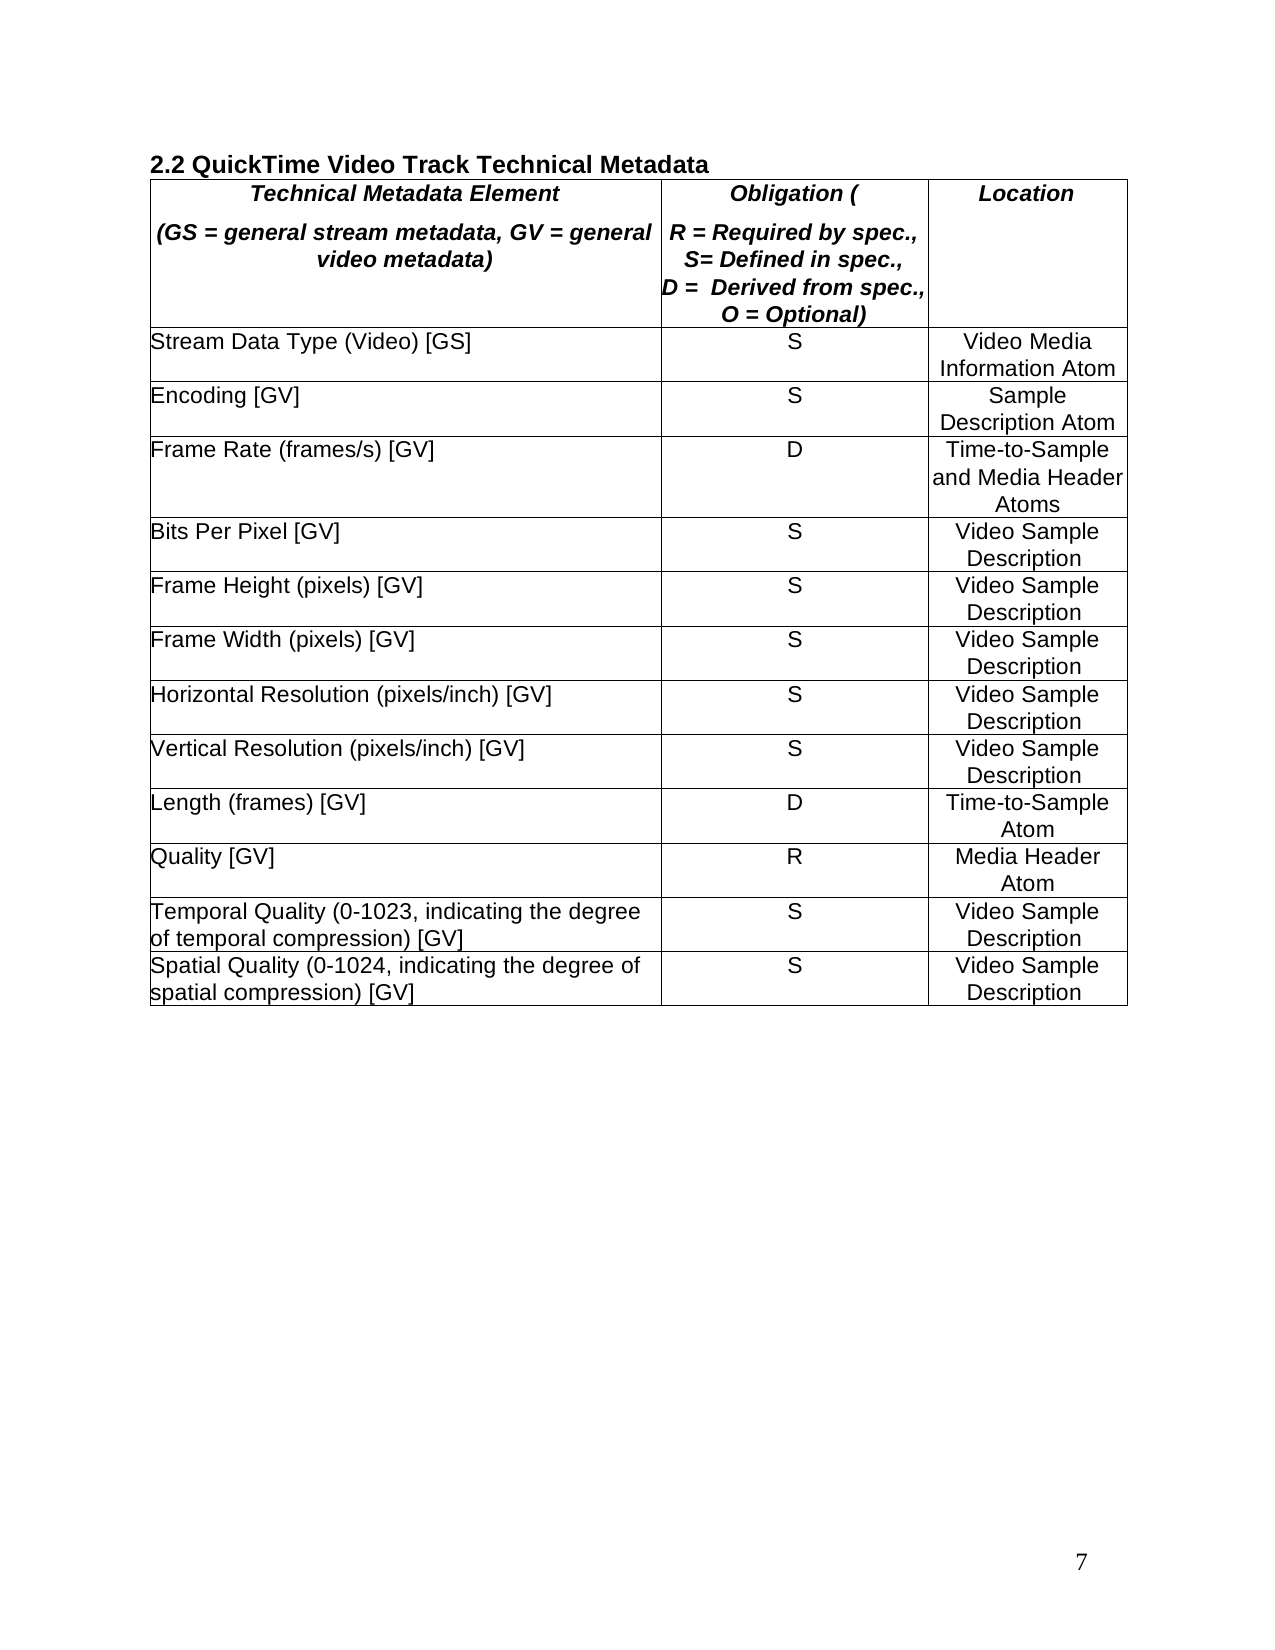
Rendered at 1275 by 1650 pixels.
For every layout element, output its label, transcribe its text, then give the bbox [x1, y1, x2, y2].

table_cell Sample Description Atom [929, 382, 1127, 436]
table_cell S [662, 328, 928, 381]
table_cell D [662, 437, 928, 517]
text 2.2 QuickTime Video Track Technical Metadata [150, 150, 1125, 179]
table_cell Frame Width (pixels) [GV] [151, 627, 661, 680]
table_cell Stream Data Type (Video) [GS] [151, 328, 661, 381]
table_cell Video Sample Description [929, 681, 1127, 734]
table_cell Video Media Information Atom [929, 328, 1127, 381]
table_cell Time-to-Sample and Media Header Atoms [929, 437, 1127, 517]
table_cell Quality [GV] [151, 844, 661, 897]
table_cell Horizontal Resolution (pixels/inch) [GV] [151, 681, 661, 734]
table_cell S [662, 681, 928, 734]
table_cell S [662, 735, 928, 788]
table_header Technical Metadata Element (GS = general stream metadata, GV = general video metadata) [151, 180, 661, 327]
table_cell Spatial Quality (0-1024, indicating the degree of spatial compression) [GV] [151, 952, 661, 1005]
table_cell Frame Rate (frames/s) [GV] [151, 437, 661, 517]
table_cell Encoding [GV] [151, 382, 661, 436]
table_cell S [662, 952, 928, 1005]
table_cell Vertical Resolution (pixels/inch) [GV] [151, 735, 661, 788]
table_cell Video Sample Description [929, 735, 1127, 788]
table_cell Bits Per Pixel [GV] [151, 518, 661, 571]
table_cell D [662, 789, 928, 843]
table_cell S [662, 382, 928, 436]
table_cell Media Header Atom [929, 844, 1127, 897]
table_cell Time-to-Sample Atom [929, 789, 1127, 843]
table_cell Video Sample Description [929, 898, 1127, 951]
table_cell S [662, 627, 928, 680]
table_cell Length (frames) [GV] [151, 789, 661, 843]
table_cell Video Sample Description [929, 627, 1127, 680]
table_cell Video Sample Description [929, 952, 1127, 1005]
table_cell Video Sample Description [929, 572, 1127, 626]
table_cell S [662, 898, 928, 951]
table_cell Frame Height (pixels) [GV] [151, 572, 661, 626]
table_cell R [662, 844, 928, 897]
table_cell Temporal Quality (0-1023, indicating the degree of temporal compression) [GV] [151, 898, 661, 951]
table_cell S [662, 572, 928, 626]
table_header Location [929, 180, 1127, 327]
table_cell S [662, 518, 928, 571]
table_header Obligation ( R = Required by spec., S= Defined in spec., D = Derived from spec., O = Optional) [662, 180, 928, 327]
table_cell Video Sample Description [929, 518, 1127, 571]
